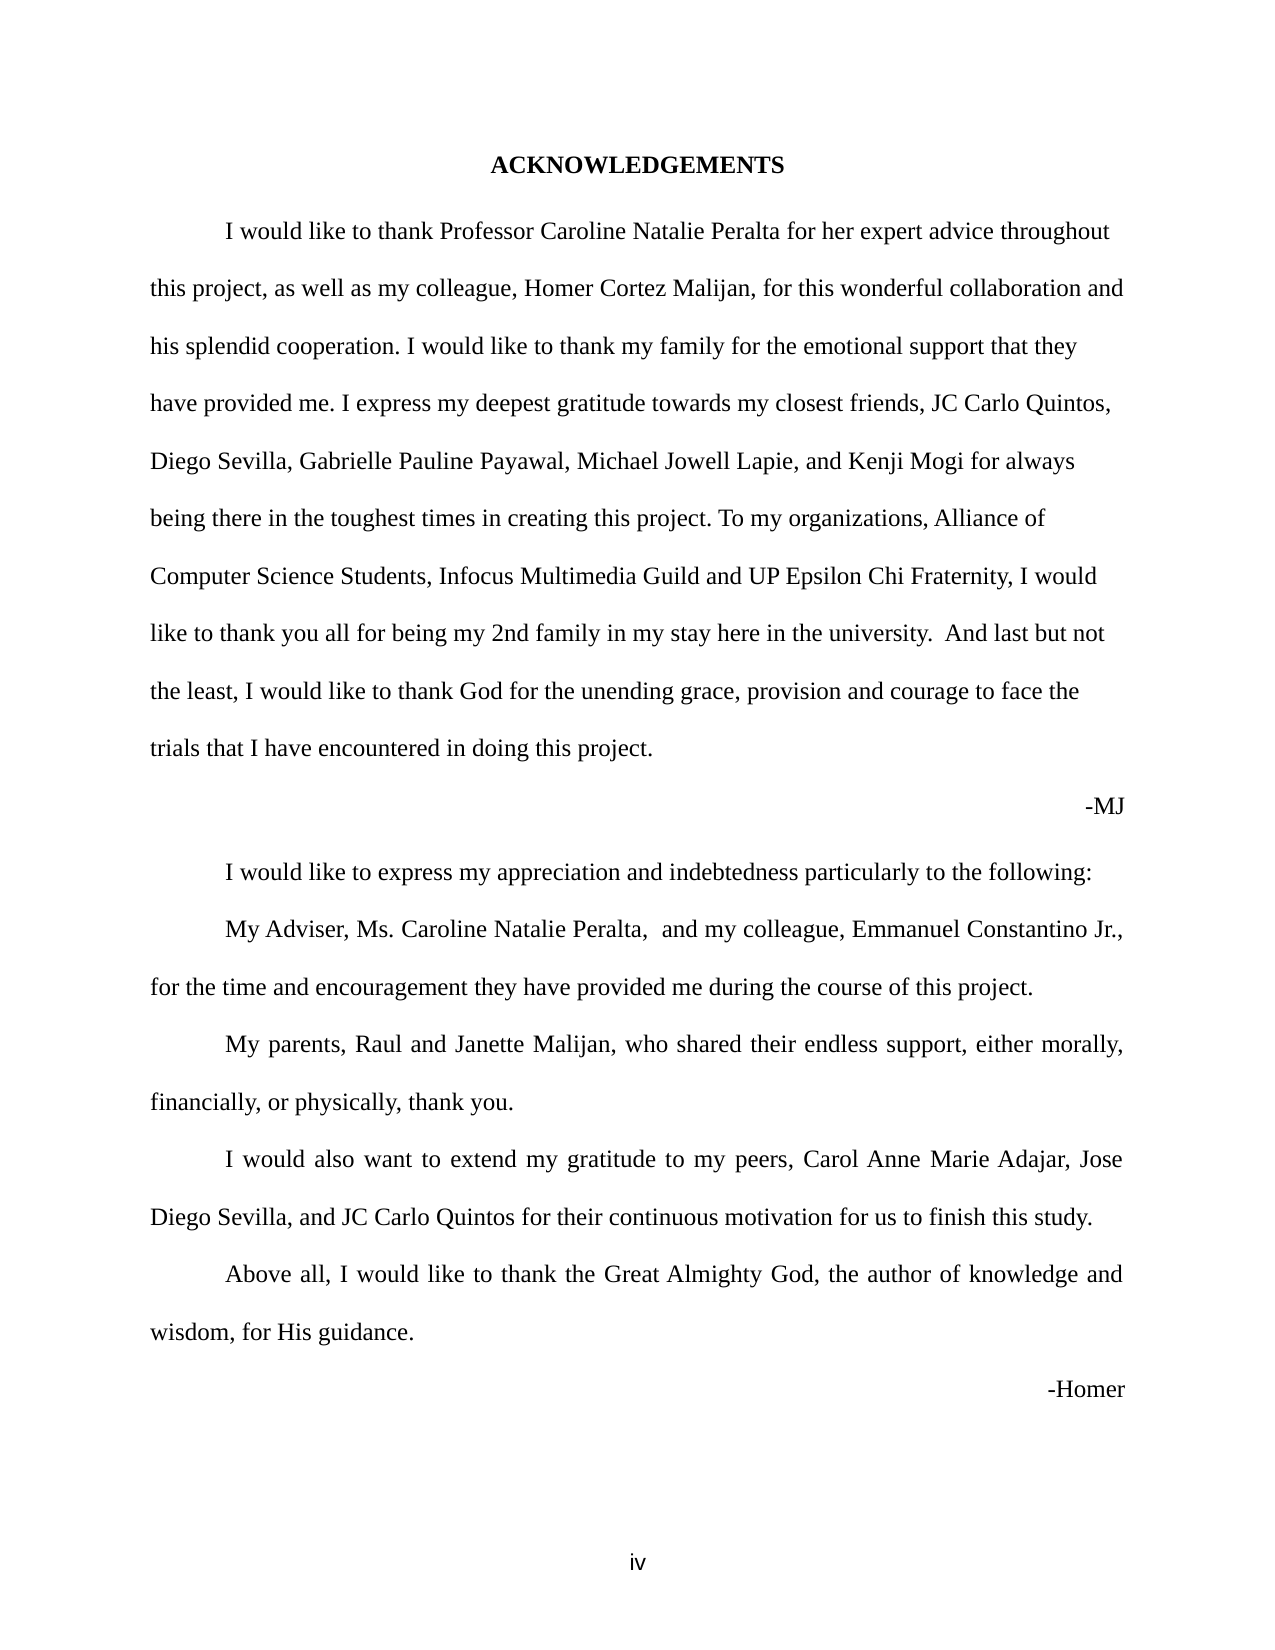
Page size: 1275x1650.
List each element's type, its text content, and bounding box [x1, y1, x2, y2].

text My parents, Raul and Janette Malijan, who shared their endless support, either morally, financially, or physically, thank you. [150, 1029, 1125, 1116]
text I would like to express my appreciation and indebtedness particularly to the following: [150, 857, 1125, 886]
text Above all, I would like to thank the Great Almighty God, the author of knowledge and wisdom, for His guidance. [150, 1259, 1125, 1346]
text -MJ [150, 791, 1125, 820]
text My Adviser, Ms. Caroline Natalie Peralta, and my colleague, Emmanuel Constantino Jr., for the time and encouragement they have provided me during the course of this project. [150, 914, 1125, 1001]
text I would also want to extend my gratitude to my peers, Carol Anne Marie Adajar, Jose Diego Sevilla, and JC Carlo Quintos for their continuous motivation for us to finish this study. [150, 1144, 1125, 1231]
text ACKNOWLEDGEMENTS [150, 150, 1125, 179]
text -Homer [150, 1374, 1125, 1403]
text I would like to thank Professor Caroline Natalie Peralta for her expert advice throughout this project, as well as my colleague, Homer Cortez Malijan, for this wonderful collaboration and his splendid cooperation. I would like to thank my family for the emotional support that they have provided me. I express my deepest gratitude towards my closest friends, JC Carlo Quintos, Diego Sevilla, Gabrielle Pauline Payawal, Michael Jowell Lapie, and Kenji Mogi for always being there in the toughest times in creating this project. To my organizations, Alliance of Computer Science Students, Infocus Multimedia Guild and UP Epsilon Chi Fraternity, I would like to thank you all for being my 2nd family in my stay here in the university. And last but not the least, I would like to thank God for the unending grace, provision and courage to face the trials that I have encountered in doing this project. [150, 216, 1125, 762]
